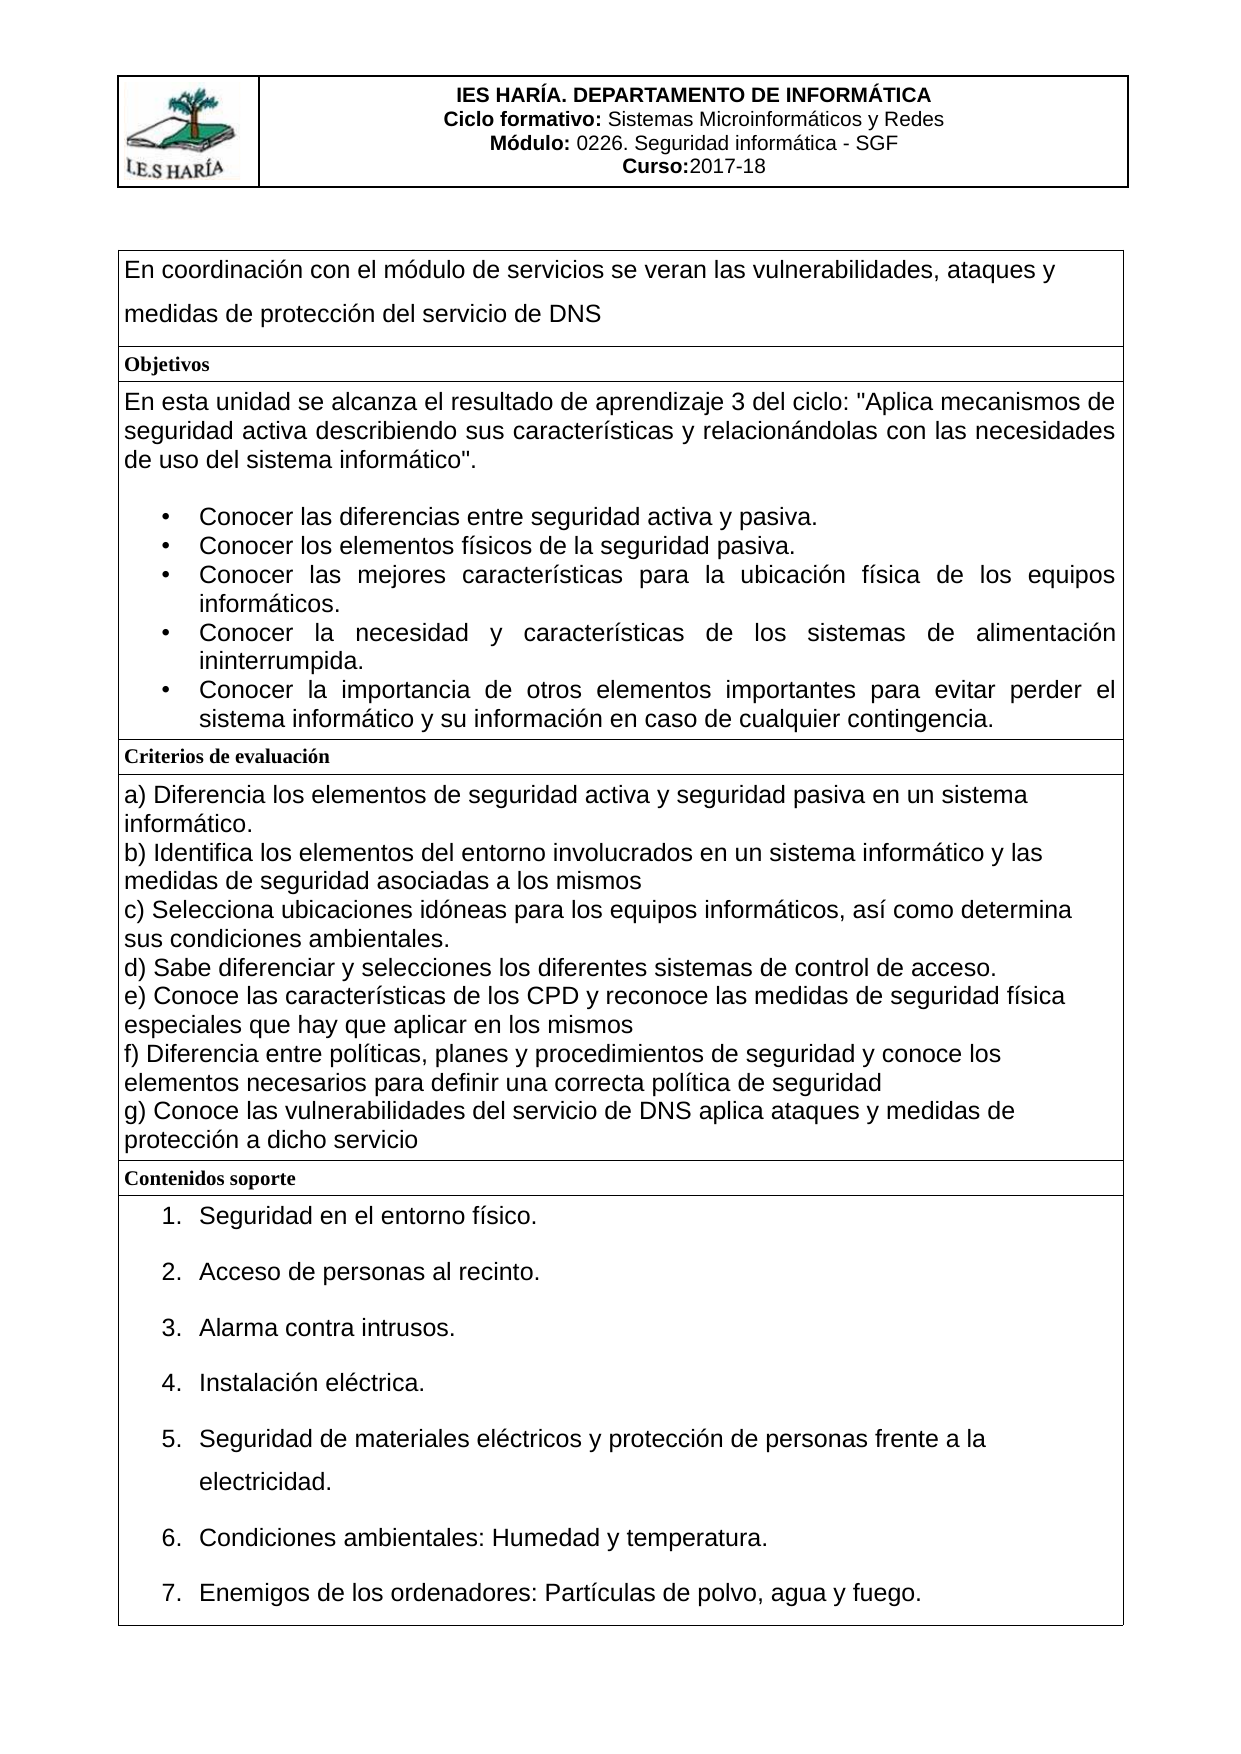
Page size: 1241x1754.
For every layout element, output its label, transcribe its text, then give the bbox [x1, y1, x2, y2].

table_cell a) Diferencia los elementos de seguridad activa y seguridad pasiva en un sistema informático. b) Identifica los elementos del entorno involucrados en un sistema informático y las medidas de seguridad asociadas a los mismos c) Selecciona ubicaciones idóneas para los equipos informáticos, así como determina sus condiciones ambientales. d) Sabe diferenciar y selecciones los diferentes sistemas de control de acceso. e) Conoce las características de los CPD y reconoce las medidas de seguridad física especiales que hay que aplicar en los mismos f) Diferencia entre políticas, planes y procedimientos de seguridad y conoce los elementos necesarios para definir una correcta política de seguridad g) Conoce las vulnerabilidades del servicio de DNS aplica ataques y medidas de protección a dicho servicio [119, 775, 1123, 1159]
table_cell En coordinación con el módulo de servicios se veran las vulnerabilidades, ataques y medidas de protección del servicio de DNS [119, 251, 1123, 346]
table_cell Contenidos soporte [119, 1161, 1123, 1195]
table_cell Criterios de evaluación [119, 740, 1123, 774]
table_cell Objetivos [119, 347, 1123, 381]
table_cell En esta unidad se alcanza el resultado de aprendizaje 3 del ciclo: "Aplica mecanismos de seguridad activa describiendo sus características y relacionándolas con las necesidades de uso del sistema informático". Conocer las diferencias entre seguridad activa y pasiva. Conocer los elementos físicos de la seguridad pasiva. Conocer las mejores características para la ubicación física de los equipos informáticos. Conocer la necesidad y características de los sistemas de alimentación ininterrumpida. Conocer la importancia de otros elementos importantes para evitar perder el sistema informático y su información en caso de cualquier contingencia. [119, 382, 1123, 738]
picture [123, 82, 241, 180]
table_cell Seguridad en el entorno físico. Acceso de personas al recinto. Alarma contra intrusos. Instalación eléctrica. Seguridad de materiales eléctricos y protección de personas frente a la electricidad. Condiciones ambientales: Humedad y temperatura. Enemigos de los ordenadores: Partículas de polvo, agua y fuego. Centro de proceso de datos y su entorno físico. Infraestructura. Acceso. Redundancia. Sistemas de control de acceso. Personal de vigilancia y control. Dispositivos de control de acceso en un datacenter. iButton, Touch memories o llaves electrónicas de contacto. Sistemas de reconocimiento de personas. Sistemas biométricos e identificación personal. Propiedades (ideales) de los rasgos biométricos. Sistemas biométricos más utilizados. Comparación de métodos biométricos. Políticas, planes y procedimientos de seguridad. Elementos de las políticas de seguridad. Características deseables de las políticas de seguridad. Definición e implantación de las políticas de seguridad. Inventario y auditoría. Elementos de las políticas de seguridad. [119, 1196, 1123, 1625]
